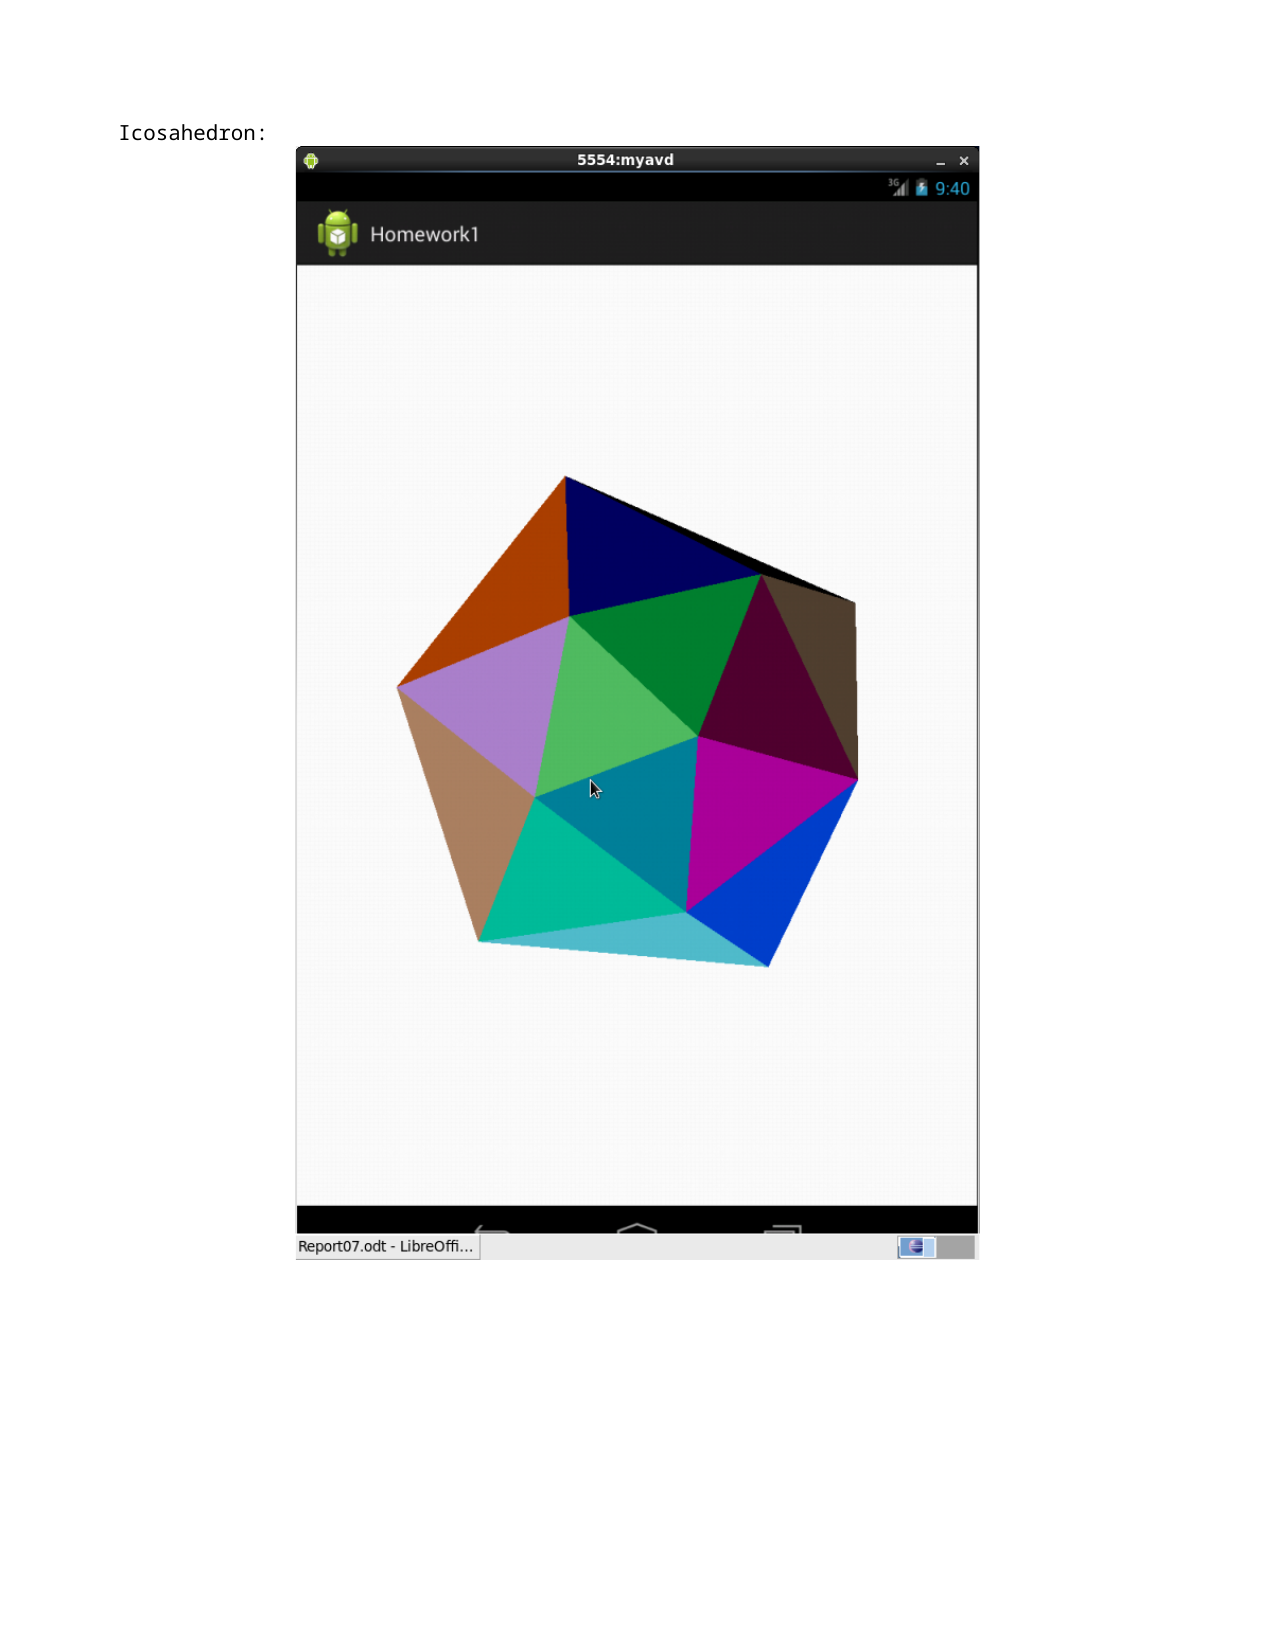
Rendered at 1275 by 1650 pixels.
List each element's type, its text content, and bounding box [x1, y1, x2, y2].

picture [295, 146, 980, 1260]
text Icosahedron: [118, 118, 1157, 147]
